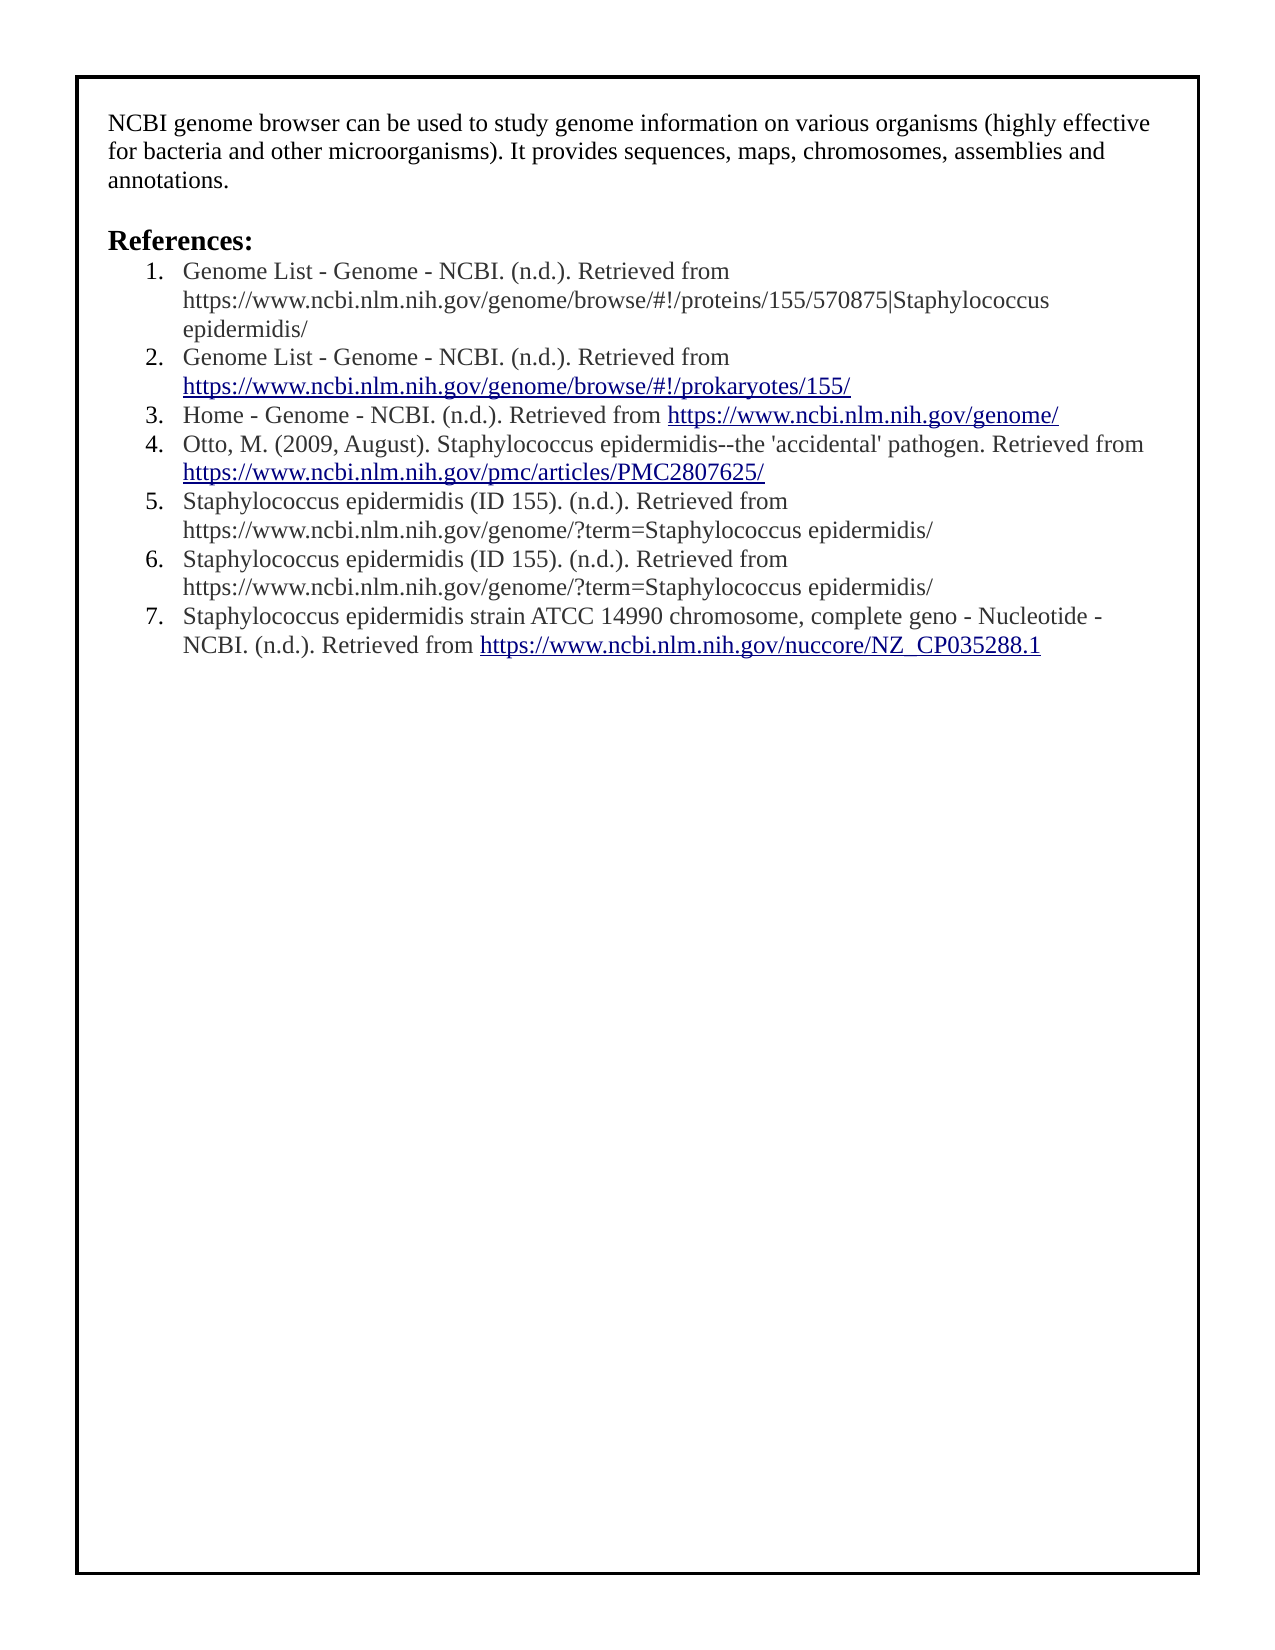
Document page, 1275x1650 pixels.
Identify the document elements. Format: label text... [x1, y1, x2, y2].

text References: [108, 223, 1167, 256]
list Genome List - Genome - NCBI. (n.d.). Retrieved from https://www.ncbi.nlm.nih.gov/genome/browse/#!/proteins/155/570875|Staphylococcus epidermidis/ [145, 256, 1167, 342]
list Genome List - Genome - NCBI. (n.d.). Retrieved from https://www.ncbi.nlm.nih.gov/genome/browse/#!/prokaryotes/155/ [145, 342, 1167, 400]
list Otto, M. (2009, August). Staphylococcus epidermidis--the 'accidental' pathogen. Retrieved from https://www.ncbi.nlm.nih.gov/pmc/articles/PMC2807625/ [145, 429, 1167, 486]
list Staphylococcus epidermidis strain ATCC 14990 chromosome, complete geno - Nucleotide - NCBI. (n.d.). Retrieved from https://www.ncbi.nlm.nih.gov/nuccore/NZ_CP035288.1 [145, 601, 1167, 659]
list Home - Genome - NCBI. (n.d.). Retrieved from https://www.ncbi.nlm.nih.gov/genome/ [145, 400, 1167, 429]
text NCBI genome browser can be used to study genome information on various organisms (highly effective for bacteria and other microorganisms). It provides sequences, maps, chromosomes, assemblies and annotations. [108, 108, 1167, 194]
list Staphylococcus epidermidis (ID 155). (n.d.). Retrieved from https://www.ncbi.nlm.nih.gov/genome/?term=Staphylococcus epidermidis/ [145, 544, 1167, 601]
list Staphylococcus epidermidis (ID 155). (n.d.). Retrieved from https://www.ncbi.nlm.nih.gov/genome/?term=Staphylococcus epidermidis/ [145, 486, 1167, 544]
